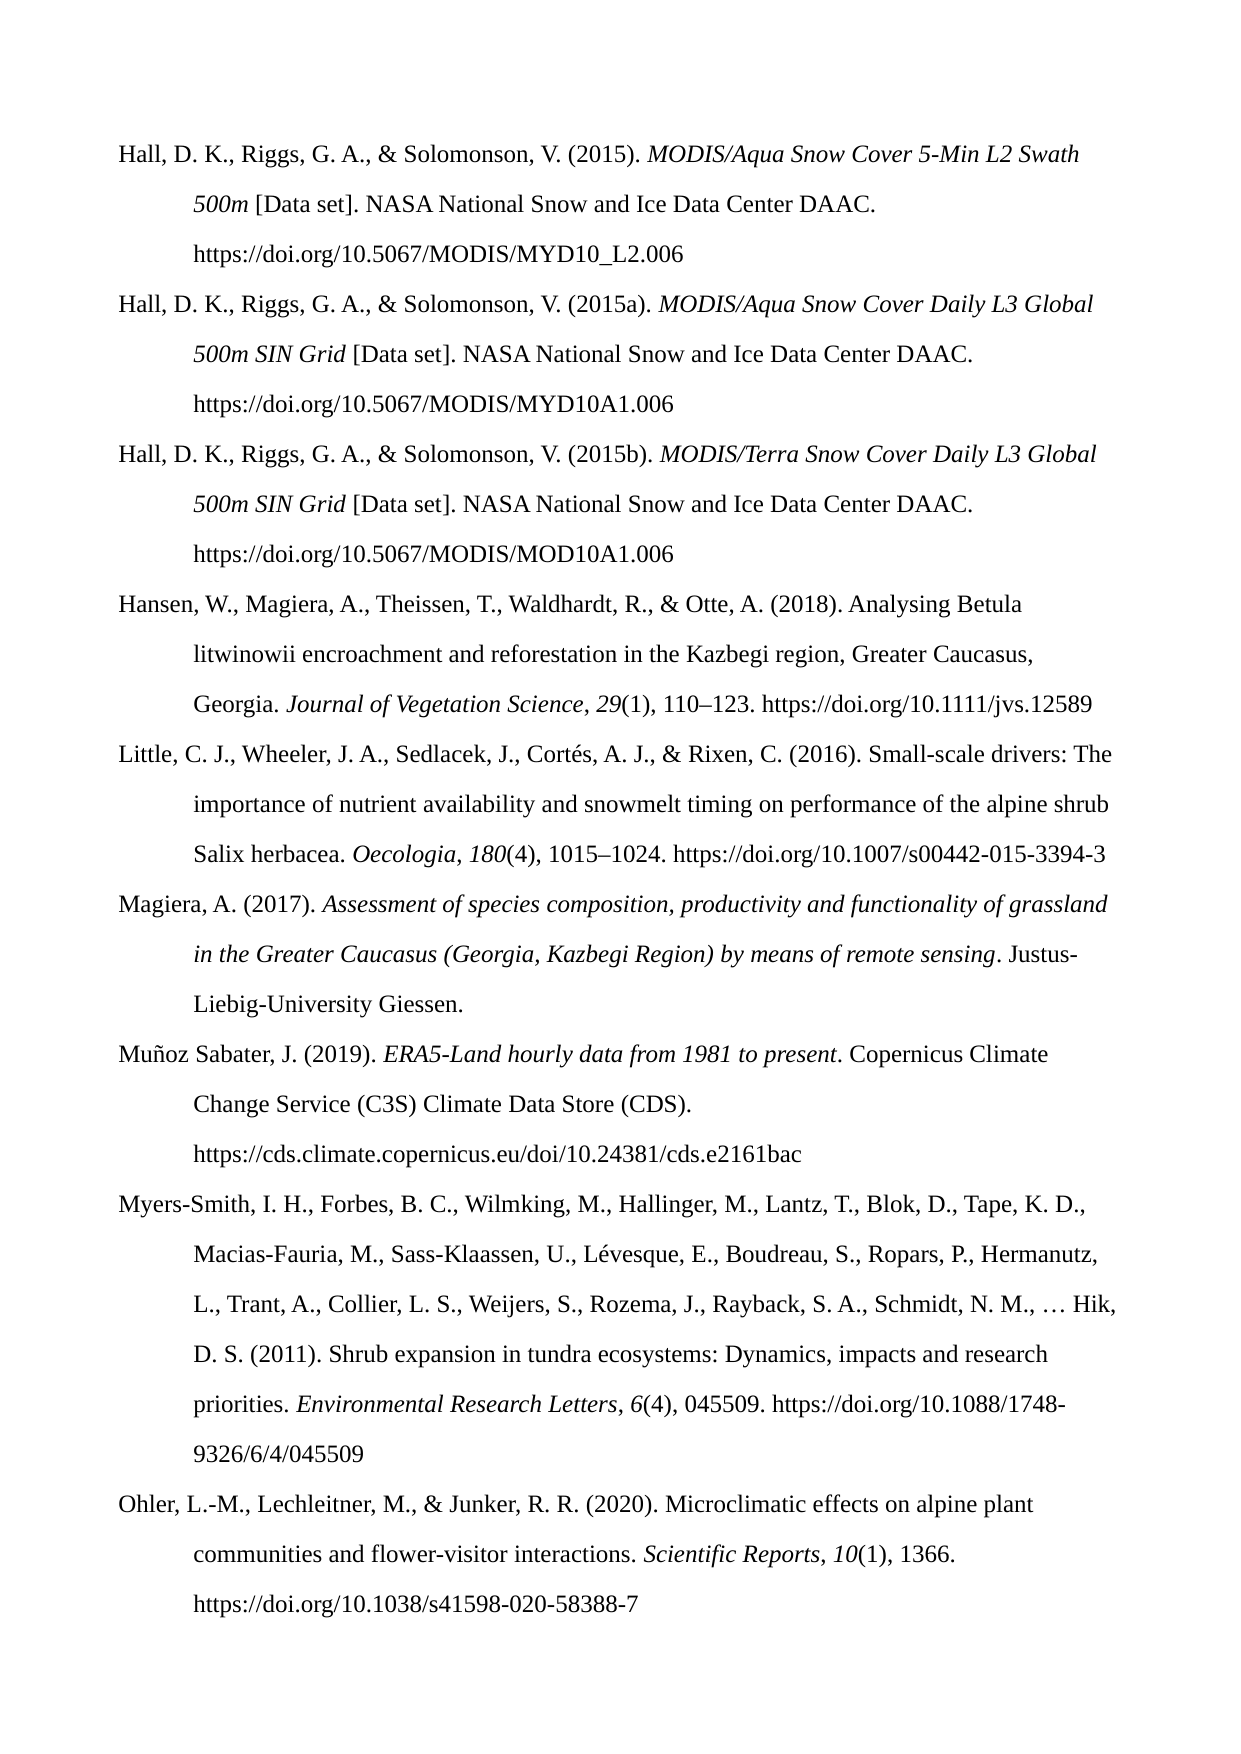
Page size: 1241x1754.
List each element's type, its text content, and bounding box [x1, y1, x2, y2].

text Little, C. J., Wheeler, J. A., Sedlacek, J., Cortés, A. J., & Rixen, C. (2016). Small-scale drivers: The importance of nutrient availability and snowmelt timing on performance of the alpine shrub Salix herbacea. Oecologia, 180(4), 1015–1024. https://doi.org/10.1007/s00442-015-3394-3 [118, 718, 1122, 868]
text Hall, D. K., Riggs, G. A., & Solomonson, V. (2015). MODIS/Aqua Snow Cover 5-Min L2 Swath 500m [Data set]. NASA National Snow and Ice Data Center DAAC. https://doi.org/10.5067/MODIS/MYD10_L2.006 [118, 118, 1122, 268]
text Ohler, L.-M., Lechleitner, M., & Junker, R. R. (2020). Microclimatic effects on alpine plant communities and flower-visitor interactions. Scientific Reports, 10(1), 1366. https://doi.org/10.1038/s41598-020-58388-7 [118, 1468, 1122, 1618]
text Hansen, W., Magiera, A., Theissen, T., Waldhardt, R., & Otte, A. (2018). Analysing Betula litwinowii encroachment and reforestation in the Kazbegi region, Greater Caucasus, Georgia. Journal of Vegetation Science, 29(1), 110–123. https://doi.org/10.1111/jvs.12589 [118, 568, 1122, 718]
text Hall, D. K., Riggs, G. A., & Solomonson, V. (2015a). MODIS/Aqua Snow Cover Daily L3 Global 500m SIN Grid [Data set]. NASA National Snow and Ice Data Center DAAC. https://doi.org/10.5067/MODIS/MYD10A1.006 [118, 268, 1122, 418]
text Hall, D. K., Riggs, G. A., & Solomonson, V. (2015b). MODIS/Terra Snow Cover Daily L3 Global 500m SIN Grid [Data set]. NASA National Snow and Ice Data Center DAAC. https://doi.org/10.5067/MODIS/MOD10A1.006 [118, 418, 1122, 568]
text Muñoz Sabater, J. (2019). ERA5-Land hourly data from 1981 to present. Copernicus Climate Change Service (C3S) Climate Data Store (CDS). https://cds.climate.copernicus.eu/doi/10.24381/cds.e2161bac [118, 1018, 1122, 1168]
text Myers-Smith, I. H., Forbes, B. C., Wilmking, M., Hallinger, M., Lantz, T., Blok, D., Tape, K. D., Macias-Fauria, M., Sass-Klaassen, U., Lévesque, E., Boudreau, S., Ropars, P., Hermanutz, L., Trant, A., Collier, L. S., Weijers, S., Rozema, J., Rayback, S. A., Schmidt, N. M., … Hik, D. S. (2011). Shrub expansion in tundra ecosystems: Dynamics, impacts and research priorities. Environmental Research Letters, 6(4), 045509. https://doi.org/10.1088/1748-9326/6/4/045509 [118, 1168, 1122, 1468]
text Magiera, A. (2017). Assessment of species composition, productivity and functionality of grassland in the Greater Caucasus (Georgia, Kazbegi Region) by means of remote sensing. Justus-Liebig-University Giessen. [118, 868, 1122, 1018]
